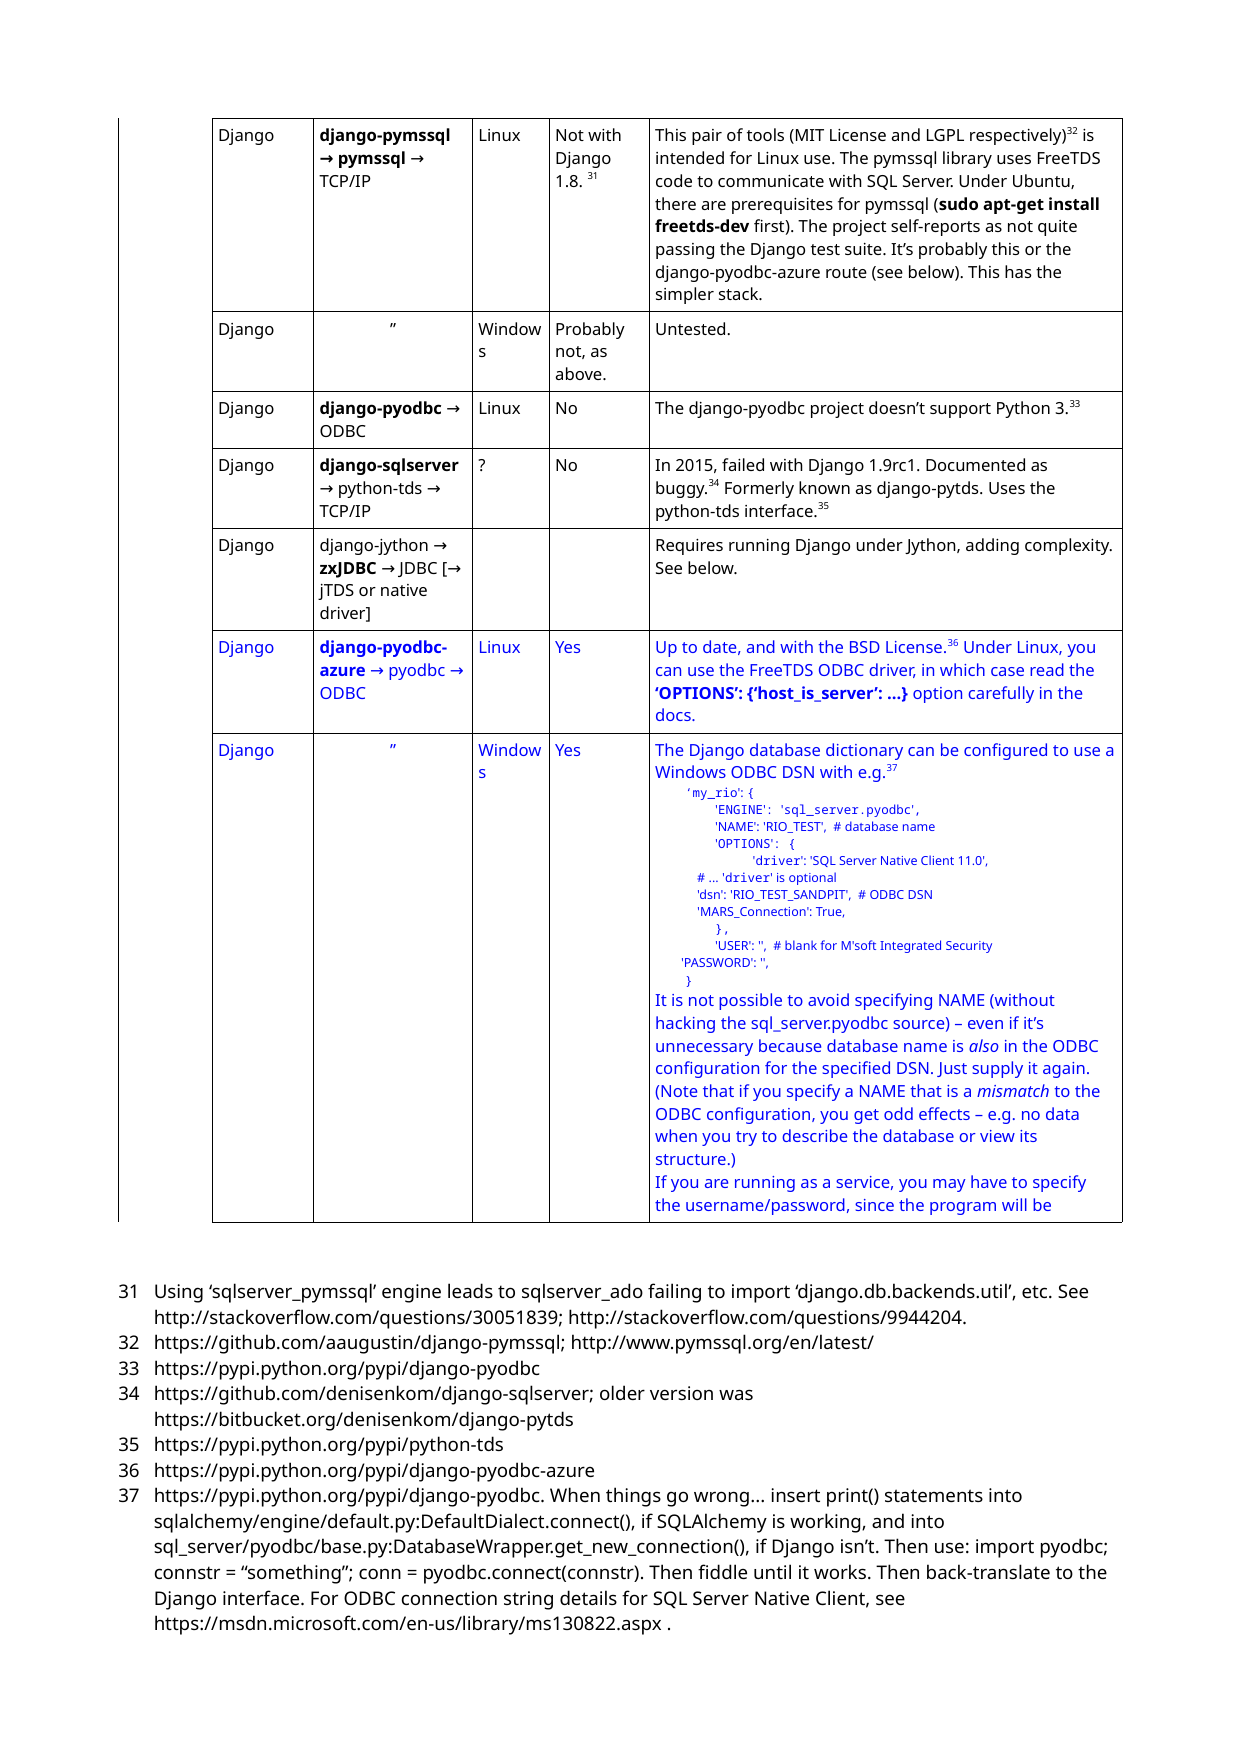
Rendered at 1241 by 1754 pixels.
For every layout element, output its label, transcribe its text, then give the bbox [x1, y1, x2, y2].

table_cell Linux [473, 631, 549, 732]
table_cell In 2015, failed with Django 1.9rc1. Documented as buggy. Formerly known as django-pytds. Uses the python-tds interface. [650, 449, 1122, 528]
table_cell [119, 528, 212, 630]
table_cell django-jython → zxJDBC → JDBC [→ jTDS or native driver] [314, 529, 472, 630]
table_cell Django [213, 449, 313, 528]
table_cell Requires running Django under Jython, adding complexity. See below. [650, 529, 1122, 630]
table_cell [119, 733, 212, 1222]
table_cell [119, 118, 212, 311]
table_cell Django [213, 312, 313, 391]
table_cell Django [213, 392, 313, 448]
table_cell [473, 529, 549, 630]
table_cell No [550, 392, 649, 448]
table_cell Windows [473, 312, 549, 391]
table_cell django-pyodbc → ODBC [314, 392, 472, 448]
table_cell Up to date, and with the BSD License. Under Linux, you can use the FreeTDS ODBC driver, in which case read the ‘OPTIONS’: {‘host_is_server’: ...} option carefully in the docs. [650, 631, 1122, 732]
table_cell django-sqlserver → python-tds → TCP/IP [314, 449, 472, 528]
table_cell No [550, 449, 649, 528]
table_cell [119, 448, 212, 528]
table_cell Not with Django 1.8. [550, 119, 649, 311]
table_cell [119, 630, 212, 732]
table_cell Yes [550, 734, 649, 1222]
table_cell Linux [473, 119, 549, 311]
table_cell Probably not, as above. [550, 312, 649, 391]
table_cell [119, 391, 212, 448]
table_cell This pair of tools (MIT License and LGPL respectively) is intended for Linux use. The pymssql library uses FreeTDS code to communicate with SQL Server. Under Ubuntu, there are prerequisites for pymssql (sudo apt-get install freetds-dev first). The project self-reports as not quite passing the Django test suite. It’s probably this or the django-pyodbc-azure route (see below). This has the simpler stack. [650, 119, 1122, 311]
table_cell Django [213, 631, 313, 732]
table_cell [119, 311, 212, 391]
table_cell Django [213, 529, 313, 630]
table_cell Yes [550, 631, 649, 732]
table_cell The django-pyodbc project doesn’t support Python 3. [650, 392, 1122, 448]
table_cell ” [314, 312, 472, 391]
table_cell The Django database dictionary can be configured to use a Windows ODBC DSN with e.g. ‘my_rio': { 'ENGINE': 'sql_server.pyodbc', 'NAME': 'RIO_TEST', # database name 'OPTIONS': { 'driver': 'SQL Server Native Client 11.0', # ... 'driver' is optional 'dsn': 'RIO_TEST_SANDPIT', # ODBC DSN 'MARS_Connection': True, }, 'USER': '', # blank for M'soft Integrated Security 'PASSWORD': '', } It is not possible to avoid specifying NAME (without hacking the sql_server.pyodbc source) – even if it’s unnecessary because database name is also in the ODBC configuration for the specified DSN. Just supply it again. (Note that if you specify a NAME that is a mismatch to the ODBC configuration, you get odd effects – e.g. no data when you try to describe the database or view its structure.) If you are running as a service, you may have to specify the username/password, since the program will be [650, 734, 1122, 1222]
table_cell Untested. [650, 312, 1122, 391]
table_cell Linux [473, 392, 549, 448]
table_cell ” [314, 734, 472, 1222]
table_cell Django [213, 734, 313, 1222]
table_cell ? [473, 449, 549, 528]
table_cell django-pyodbc-azure → pyodbc → ODBC [314, 631, 472, 732]
table_cell [550, 529, 649, 630]
table_cell Django [213, 119, 313, 311]
table_cell django-pymssql → pymssql → TCP/IP [314, 119, 472, 311]
table_cell Windows [473, 734, 549, 1222]
